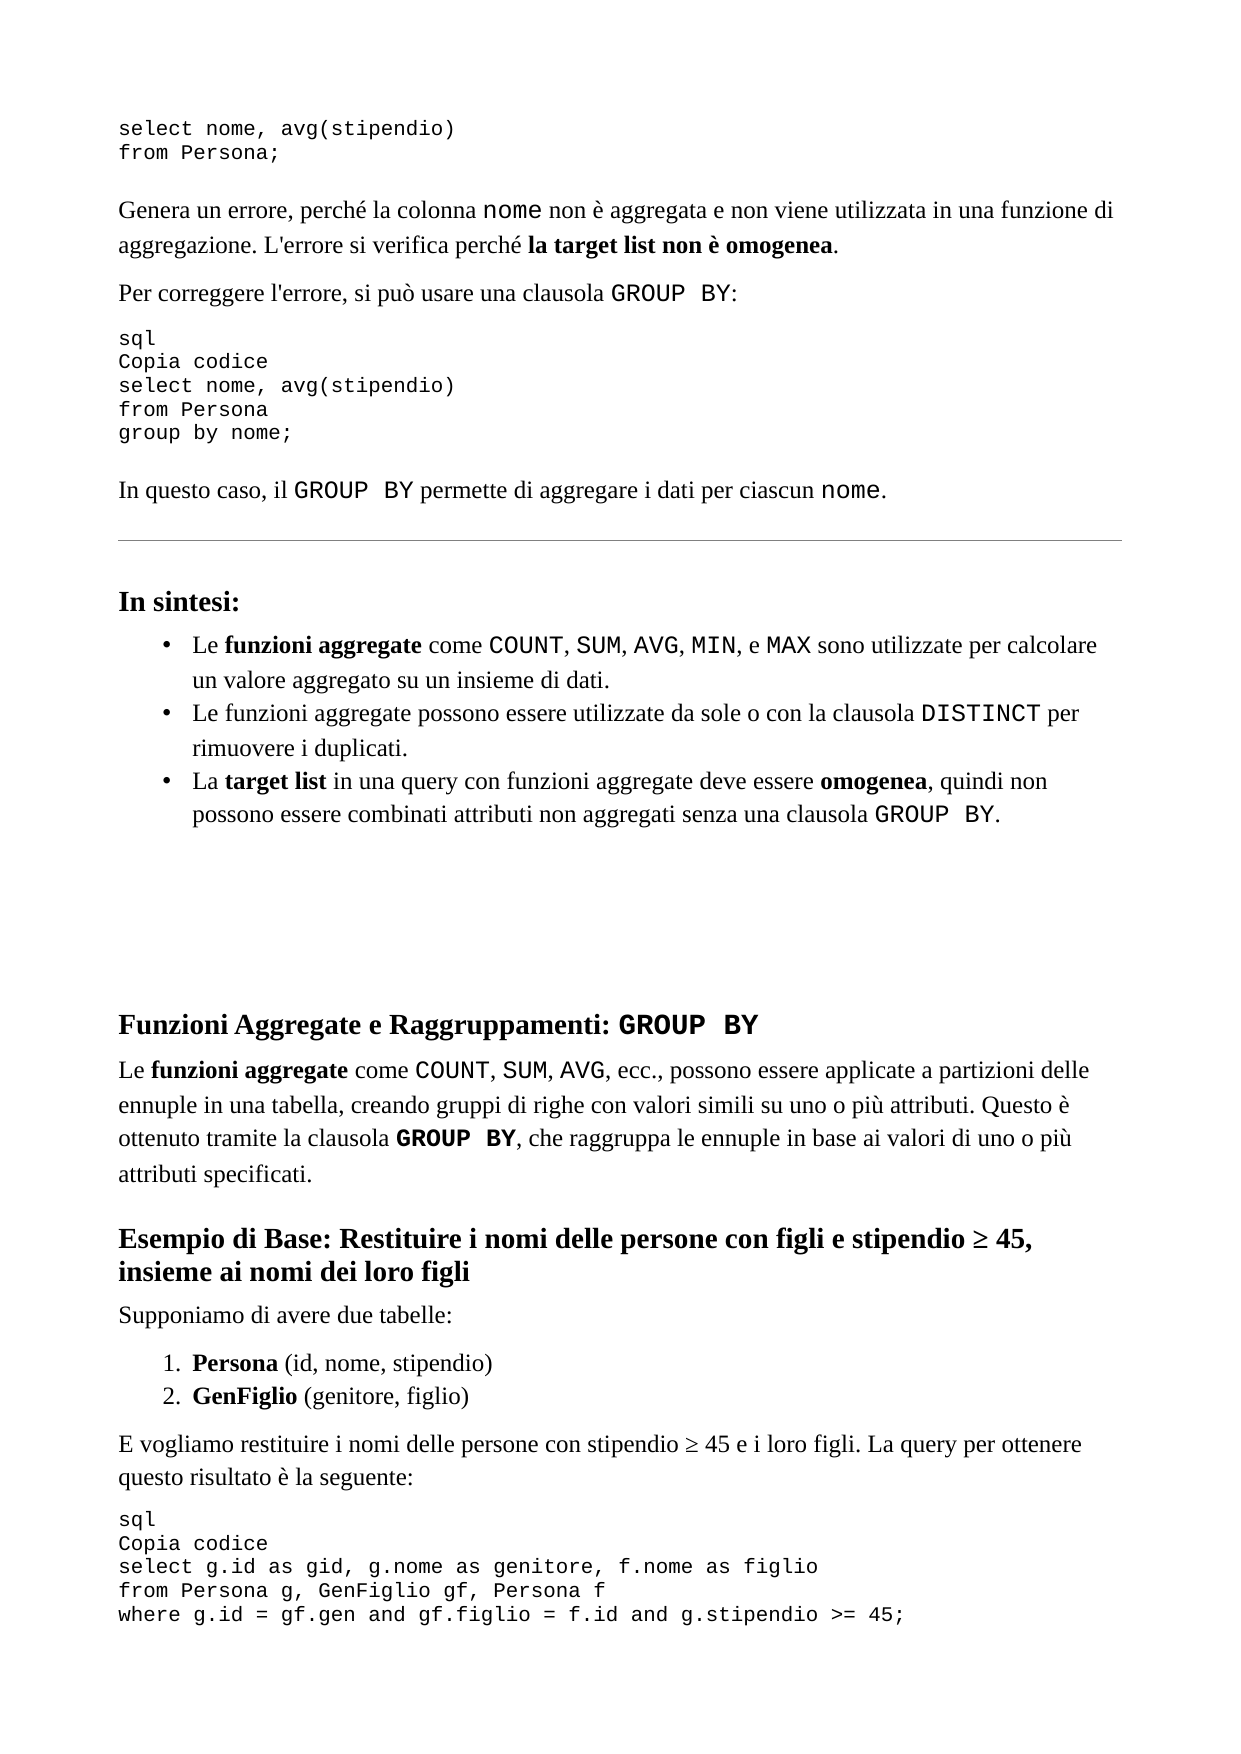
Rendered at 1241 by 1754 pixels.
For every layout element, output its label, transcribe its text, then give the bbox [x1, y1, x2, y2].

text from Persona; [118, 142, 1122, 165]
text Copia codice [118, 1533, 1122, 1557]
list La target list in una query con funzioni aggregate deve essere omogenea, quindi non possono essere combinati attributi non aggregati senza una clausola GROUP BY. [162, 766, 1122, 830]
text Supponiamo di avere due tabelle: [118, 1300, 1122, 1329]
text select nome, avg(stipendio) [118, 118, 1122, 142]
text where g.id = gf.gen and gf.figlio = f.id and g.stipendio >= 45; [118, 1604, 1122, 1627]
list Le funzioni aggregate possono essere utilizzate da sole o con la clausola DISTINCT per rimuovere i duplicati. [162, 698, 1122, 762]
text In questo caso, il GROUP BY permette di aggregare i dati per ciascun nome. [118, 475, 1122, 506]
subtitle In sintesi: [118, 584, 1122, 618]
text Copia codice [118, 351, 1122, 375]
list Le funzioni aggregate come COUNT, SUM, AVG, MIN, e MAX sono utilizzate per calcolare un valore aggregato su un insieme di dati. [162, 630, 1122, 694]
text Genera un errore, perché la colonna nome non è aggregata e non viene utilizzata in una funzione di aggregazione. L'errore si verifica perché la target list non è omogenea. [118, 195, 1122, 259]
subtitle Funzioni Aggregate e Raggruppamenti: GROUP BY [118, 1007, 1122, 1043]
text from Persona [118, 398, 1122, 422]
text select nome, avg(stipendio) [118, 375, 1122, 398]
text select g.id as gid, g.nome as genitore, f.nome as figlio [118, 1557, 1122, 1580]
subtitle Esempio di Base: Restituire i nomi delle persone con figli e stipendio ≥ 45, insieme ai nomi dei loro figli [118, 1221, 1122, 1288]
text Per correggere l'errore, si può usare una clausola GROUP BY: [118, 278, 1122, 308]
text from Persona g, GenFiglio gf, Persona f [118, 1580, 1122, 1604]
text Le funzioni aggregate come COUNT, SUM, AVG, ecc., possono essere applicate a partizioni delle ennuple in una tabella, creando gruppi di righe con valori simili su uno o più attributi. Questo è ottenuto tramite la clausola GROUP BY, che raggruppa le ennuple in base ai valori di uno o più attributi specificati. [118, 1055, 1122, 1187]
text sql [118, 328, 1122, 351]
list Persona (id, nome, stipendio) [162, 1348, 1122, 1377]
list GenFiglio (genitore, figlio) [162, 1381, 1122, 1410]
text E vogliamo restituire i nomi delle persone con stipendio ≥ 45 e i loro figli. La query per ottenere questo risultato è la seguente: [118, 1429, 1122, 1490]
text group by nome; [118, 422, 1122, 446]
text sql [118, 1509, 1122, 1533]
